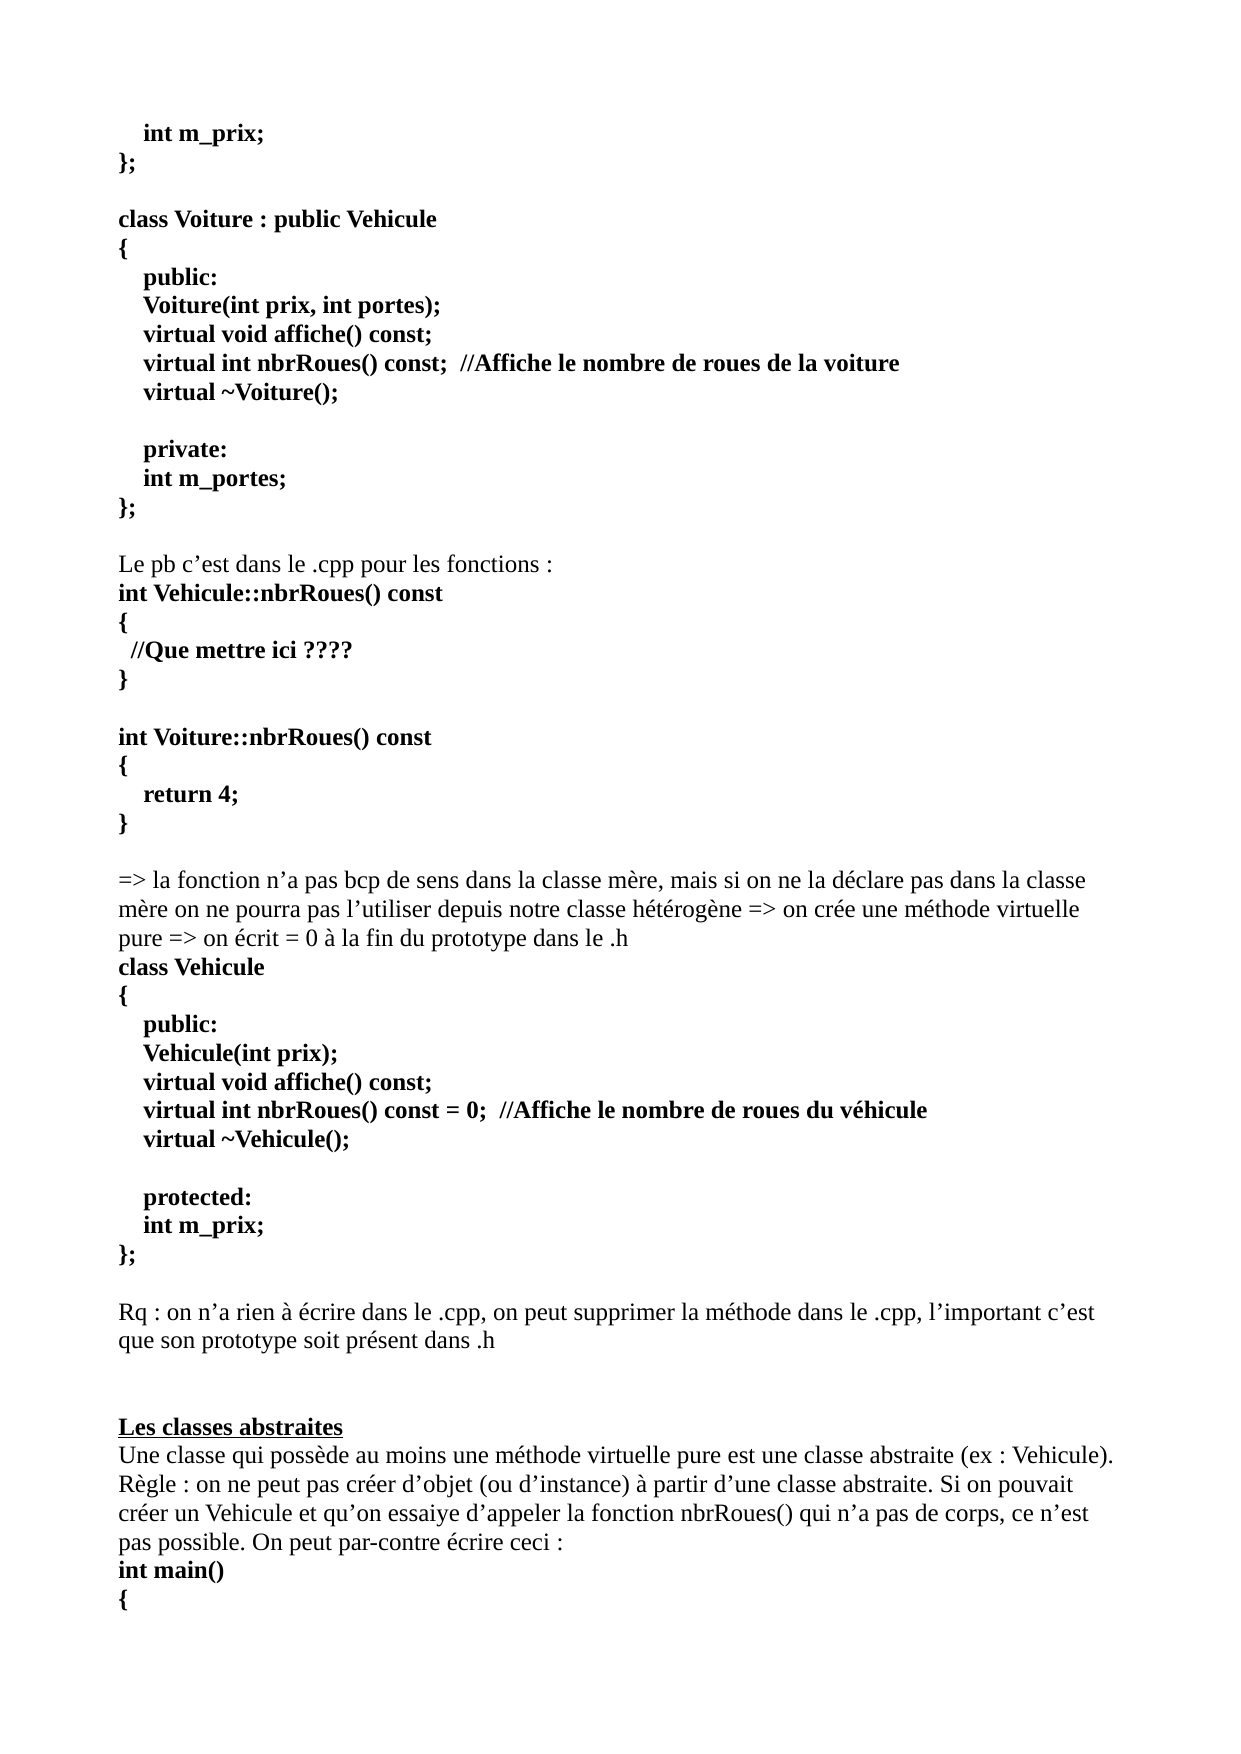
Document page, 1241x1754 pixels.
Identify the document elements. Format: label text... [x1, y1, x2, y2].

text Vehicule(int prix); [118, 1038, 1122, 1067]
text virtual int nbrRoues() const = 0; //Affiche le nombre de roues du véhicule [118, 1096, 1122, 1124]
text public: [118, 262, 1122, 291]
text }; [118, 492, 1122, 521]
text Une classe qui possède au moins une méthode virtuelle pure est une classe abstraite (ex : Vehicule). [118, 1441, 1122, 1469]
text return 4; [118, 779, 1122, 808]
text int m_prix; [118, 118, 1122, 147]
text Les classes abstraites [118, 1412, 1122, 1441]
text } [118, 808, 1122, 837]
text protected: [118, 1182, 1122, 1211]
text class Voiture : public Vehicule [118, 204, 1122, 233]
text int main() [118, 1556, 1122, 1584]
text => la fonction n’a pas bcp de sens dans la classe mère, mais si on ne la déclare pas dans la classe mère on ne pourra pas l’utiliser depuis notre classe hétérogène => on crée une méthode virtuelle pure => on écrit = 0 à la fin du prototype dans le .h [118, 866, 1122, 952]
text Règle : on ne peut pas créer d’objet (ou d’instance) à partir d’une classe abstraite. Si on pouvait créer un Vehicule et qu’on essaiye d’appeler la fonction nbrRoues() qui n’a pas de corps, ce n’est pas possible. On peut par-contre écrire ceci : [118, 1469, 1122, 1556]
text int m_prix; [118, 1211, 1122, 1239]
text int Voiture::nbrRoues() const [118, 722, 1122, 751]
text virtual ~Voiture(); [118, 377, 1122, 406]
text }; [118, 1239, 1122, 1268]
text public: [118, 1009, 1122, 1038]
text int m_portes; [118, 463, 1122, 492]
text private: [118, 434, 1122, 463]
text { [118, 233, 1122, 262]
text virtual void affiche() const; [118, 319, 1122, 348]
text { [118, 751, 1122, 779]
text Voiture(int prix, int portes); [118, 291, 1122, 319]
text { [118, 1584, 1122, 1613]
text } [118, 664, 1122, 693]
text { [118, 981, 1122, 1009]
text virtual int nbrRoues() const; //Affiche le nombre de roues de la voiture [118, 348, 1122, 377]
text virtual void affiche() const; [118, 1067, 1122, 1096]
text class Vehicule [118, 952, 1122, 981]
text virtual ~Vehicule(); [118, 1124, 1122, 1153]
text { [118, 607, 1122, 636]
text int Vehicule::nbrRoues() const [118, 578, 1122, 607]
text //Que mettre ici ???? [118, 636, 1122, 664]
text }; [118, 147, 1122, 176]
text Le pb c’est dans le .cpp pour les fonctions : [118, 549, 1122, 578]
text Rq : on n’a rien à écrire dans le .cpp, on peut supprimer la méthode dans le .cpp, l’important c’est que son prototype soit présent dans .h [118, 1297, 1122, 1354]
